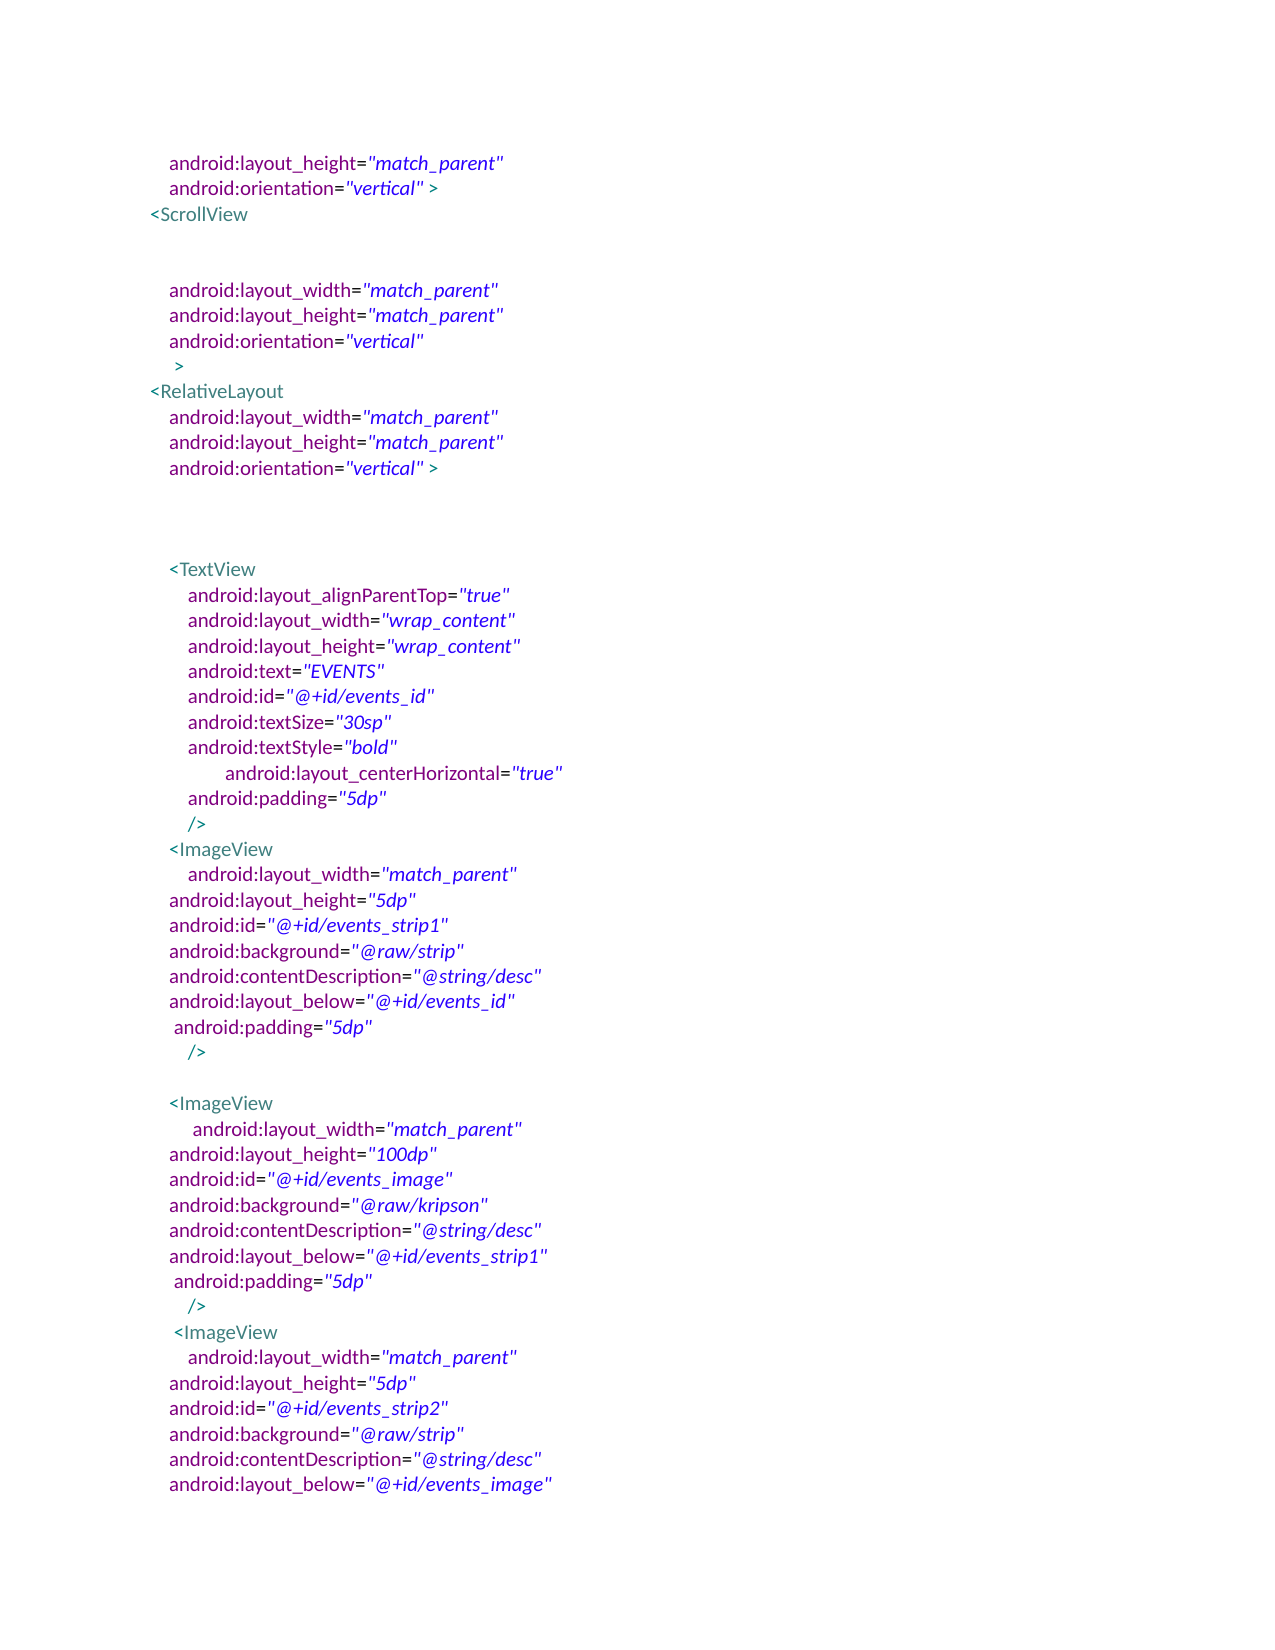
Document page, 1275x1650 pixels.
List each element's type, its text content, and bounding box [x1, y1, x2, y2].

text <ImageView [150, 836, 1125, 862]
text android:contentDescription="@string/desc" [150, 1217, 1125, 1243]
text <ImageView [150, 1090, 1125, 1116]
text android:textStyle="bold" [150, 734, 1125, 760]
text android:layout_centerHorizontal="true" [150, 760, 1125, 785]
text <ImageView [150, 1319, 1125, 1344]
text android:contentDescription="@string/desc" [150, 963, 1125, 989]
text android:text="EVENTS" [150, 658, 1125, 684]
text android:layout_below="@+id/events_id" [150, 989, 1125, 1014]
text android:padding="5dp" [150, 1014, 1125, 1039]
text android:layout_height="5dp" [150, 887, 1125, 912]
text <ScrollView [150, 201, 1125, 226]
text android:orientation="vertical" [150, 328, 1125, 353]
text android:layout_height="5dp" [150, 1370, 1125, 1395]
text android:layout_height="match_parent" [150, 302, 1125, 328]
text <TextView [150, 557, 1125, 582]
text android:background="@raw/kripson" [150, 1192, 1125, 1217]
text /> [150, 811, 1125, 836]
text android:padding="5dp" [150, 1268, 1125, 1294]
text android:layout_width="match_parent" [150, 1344, 1125, 1370]
text android:id="@+id/events_strip1" [150, 912, 1125, 938]
text android:orientation="vertical" > [150, 455, 1125, 480]
text android:layout_below="@+id/events_strip1" [150, 1243, 1125, 1268]
text android:contentDescription="@string/desc" [150, 1446, 1125, 1472]
text android:padding="5dp" [150, 785, 1125, 811]
text android:textSize="30sp" [150, 709, 1125, 734]
text android:layout_height="100dp" [150, 1141, 1125, 1167]
text /> [150, 1294, 1125, 1319]
text android:layout_below="@+id/events_image" [150, 1472, 1125, 1497]
text android:layout_width="match_parent" [150, 404, 1125, 429]
text android:id="@+id/events_id" [150, 684, 1125, 709]
text <RelativeLayout [150, 379, 1125, 404]
text android:layout_height="wrap_content" [150, 633, 1125, 658]
text android:layout_width="match_parent" [150, 277, 1125, 302]
text /> [150, 1039, 1125, 1065]
text android:orientation="vertical" > [150, 175, 1125, 201]
text android:layout_width="match_parent" [150, 1116, 1125, 1141]
text android:id="@+id/events_image" [150, 1167, 1125, 1192]
text android:id="@+id/events_strip2" [150, 1395, 1125, 1421]
text android:background="@raw/strip" [150, 1421, 1125, 1446]
text android:layout_width="match_parent" [150, 862, 1125, 887]
text android:layout_alignParentTop="true" [150, 582, 1125, 607]
text android:layout_height="match_parent" [150, 429, 1125, 455]
text android:layout_width="wrap_content" [150, 607, 1125, 633]
text android:layout_height="match_parent" [150, 150, 1125, 175]
text android:background="@raw/strip" [150, 938, 1125, 963]
text > [150, 353, 1125, 379]
